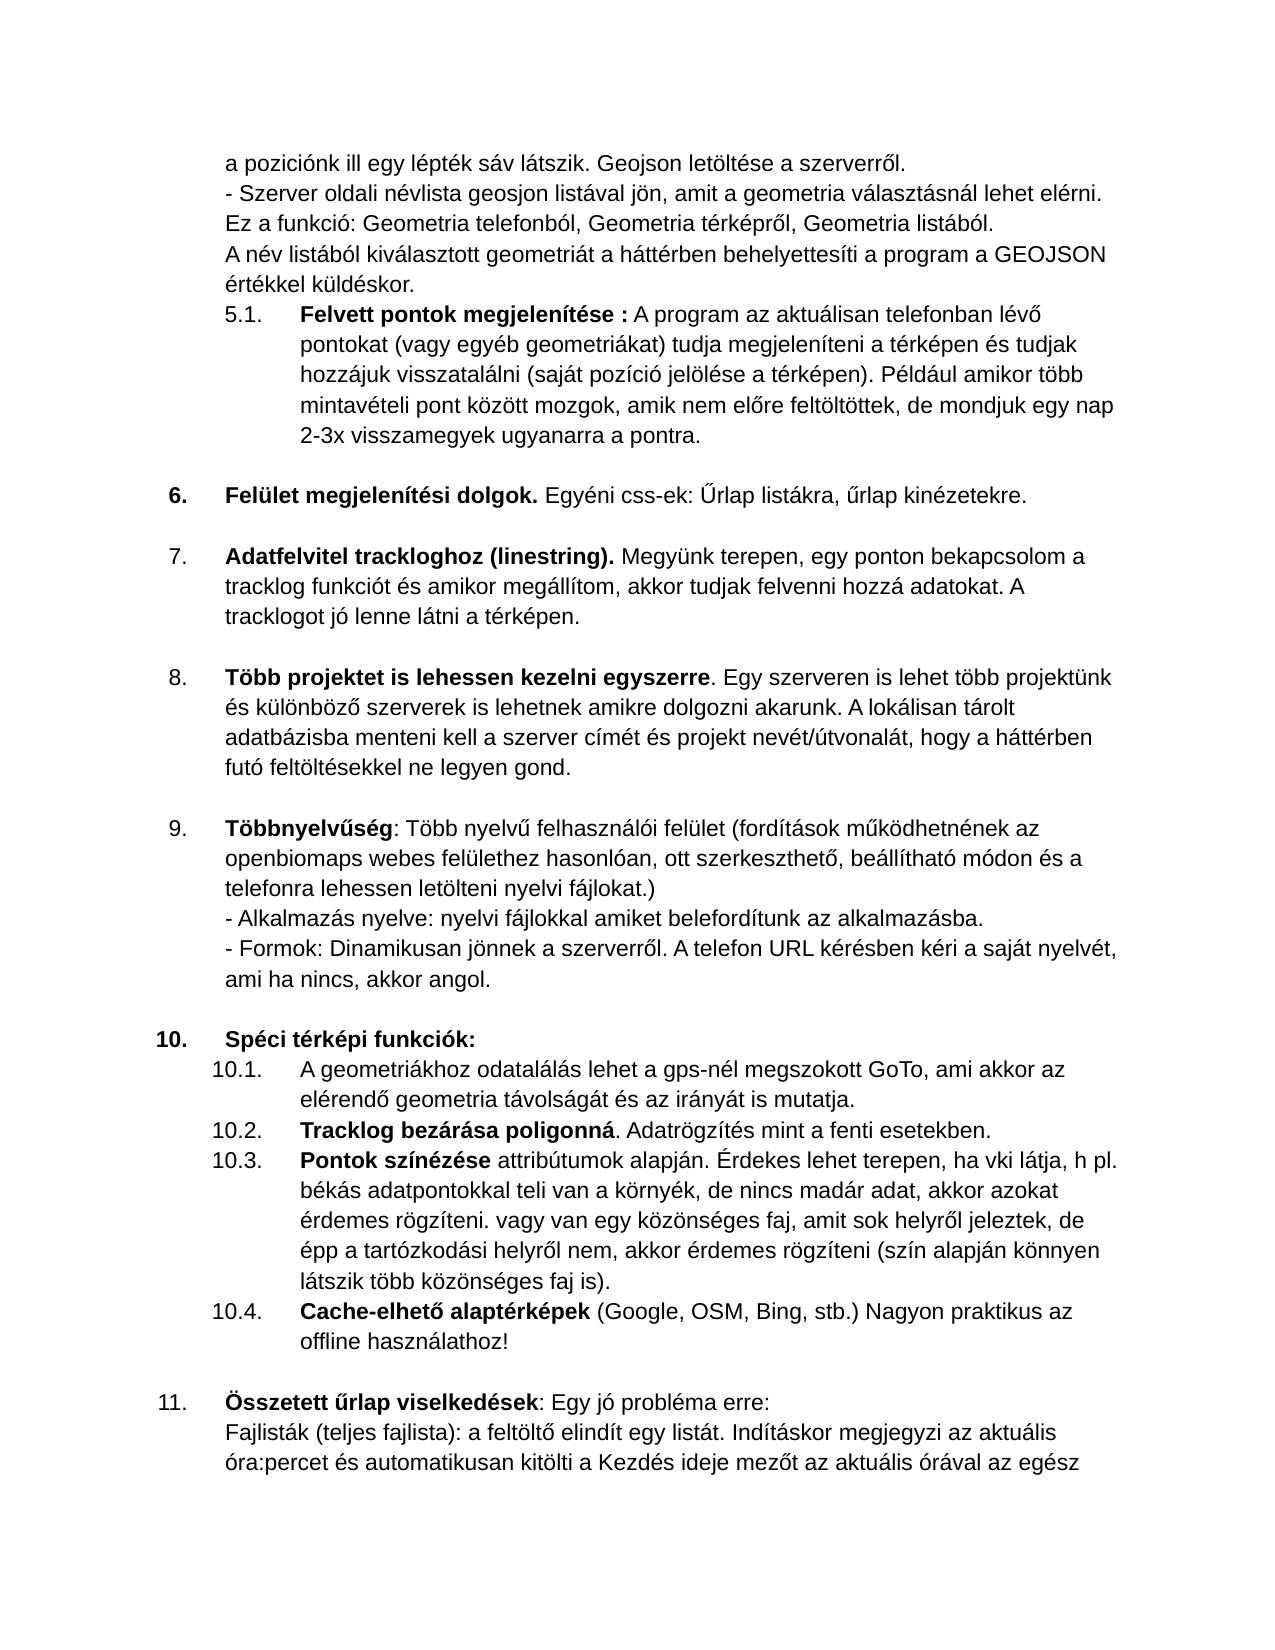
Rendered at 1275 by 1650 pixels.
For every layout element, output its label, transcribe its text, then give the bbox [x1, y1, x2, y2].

list Több projektet is lehessen kezelni egyszerre. Egy szerveren is lehet több projektünk és különböző szerverek is lehetnek amikre dolgozni akarunk. A lokálisan tárolt adatbázisba menteni kell a szerver címét és projekt nevét/útvonalát, hogy a háttérben futó feltöltésekkel ne legyen gond. [187, 663, 1125, 811]
list Többnyelvűség: Több nyelvű felhasználói felület (fordítások működhetnének az openbiomaps webes felülethez hasonlóan, ott szerkeszthető, beállítható módon és a telefonra lehessen letölteni nyelvi fájlokat.) - Alkalmazás nyelve: nyelvi fájlokkal amiket belefordítunk az alkalmazásba. - Formok: Dinamikusan jönnek a szerverről. A telefon URL kérésben kéri a saját nyelvét, ami ha nincs, akkor angol. [187, 814, 1125, 1022]
list Cache-elhető alaptérképek (Google, OSM, Bing, stb.) Nagyon praktikus az offline használathoz! [262, 1298, 1125, 1385]
list Tracklog bezárása poligonná. Adatrögzítés mint a fenti esetekben. [262, 1117, 1125, 1143]
list Felület megjelenítési dolgok. Egyéni css-ek: Űrlap listákra, űrlap kinézetekre. [187, 482, 1125, 539]
list Spéci térképi funkciók: [187, 1026, 1125, 1052]
list A geometriákhoz odatalálás lehet a gps-nél megszokott GoTo, ami akkor az elérendő geometria távolságát és az irányát is mutatja. [262, 1056, 1125, 1113]
list a poziciónk ill egy lépték sáv látszik. Geojson letöltése a szerverről. - Szerver oldali névlista geosjon listával jön, amit a geometria választásnál lehet elérni. Ez a funkció: Geometria telefonból, Geometria térképről, Geometria listából. A név listából kiválasztott geometriát a háttérben behelyettesíti a program a GEOJSON értékkel küldéskor. [187, 150, 1125, 297]
list Pontok színézése attribútumok alapján. Érdekes lehet terepen, ha vki látja, h pl. békás adatpontokkal teli van a környék, de nincs madár adat, akkor azokat érdemes rögzíteni. vagy van egy közönséges faj, amit sok helyről jeleztek, de épp a tartózkodási helyről nem, akkor érdemes rögzíteni (szín alapján könnyen látszik több közönséges faj is). [262, 1147, 1125, 1294]
list Adatfelvitel trackloghoz (linestring). Megyünk terepen, egy ponton bekapcsolom a tracklog funkciót és amikor megállítom, akkor tudjak felvenni hozzá adatokat. A tracklogot jó lenne látni a térképen. [187, 543, 1125, 660]
list Felvett pontok megjelenítése : A program az aktuálisan telefonban lévő pontokat (vagy egyéb geometriákat) tudja megjeleníteni a térképen és tudjak hozzájuk visszatalálni (saját pozíció jelölése a térképen). Például amikor több mintavételi pont között mozgok, amik nem előre feltöltöttek, de mondjuk egy nap 2-3x visszamegyek ugyanarra a pontra. [262, 301, 1125, 478]
list Összetett űrlap viselkedések: Egy jó probléma erre: Fajlisták (teljes fajlista): a feltöltő elindít egy listát. Indításkor megjegyzi az aktuális óra:percet és automatikusan kitölti a Kezdés ideje mezőt az aktuális órával az egész [187, 1388, 1125, 1475]
